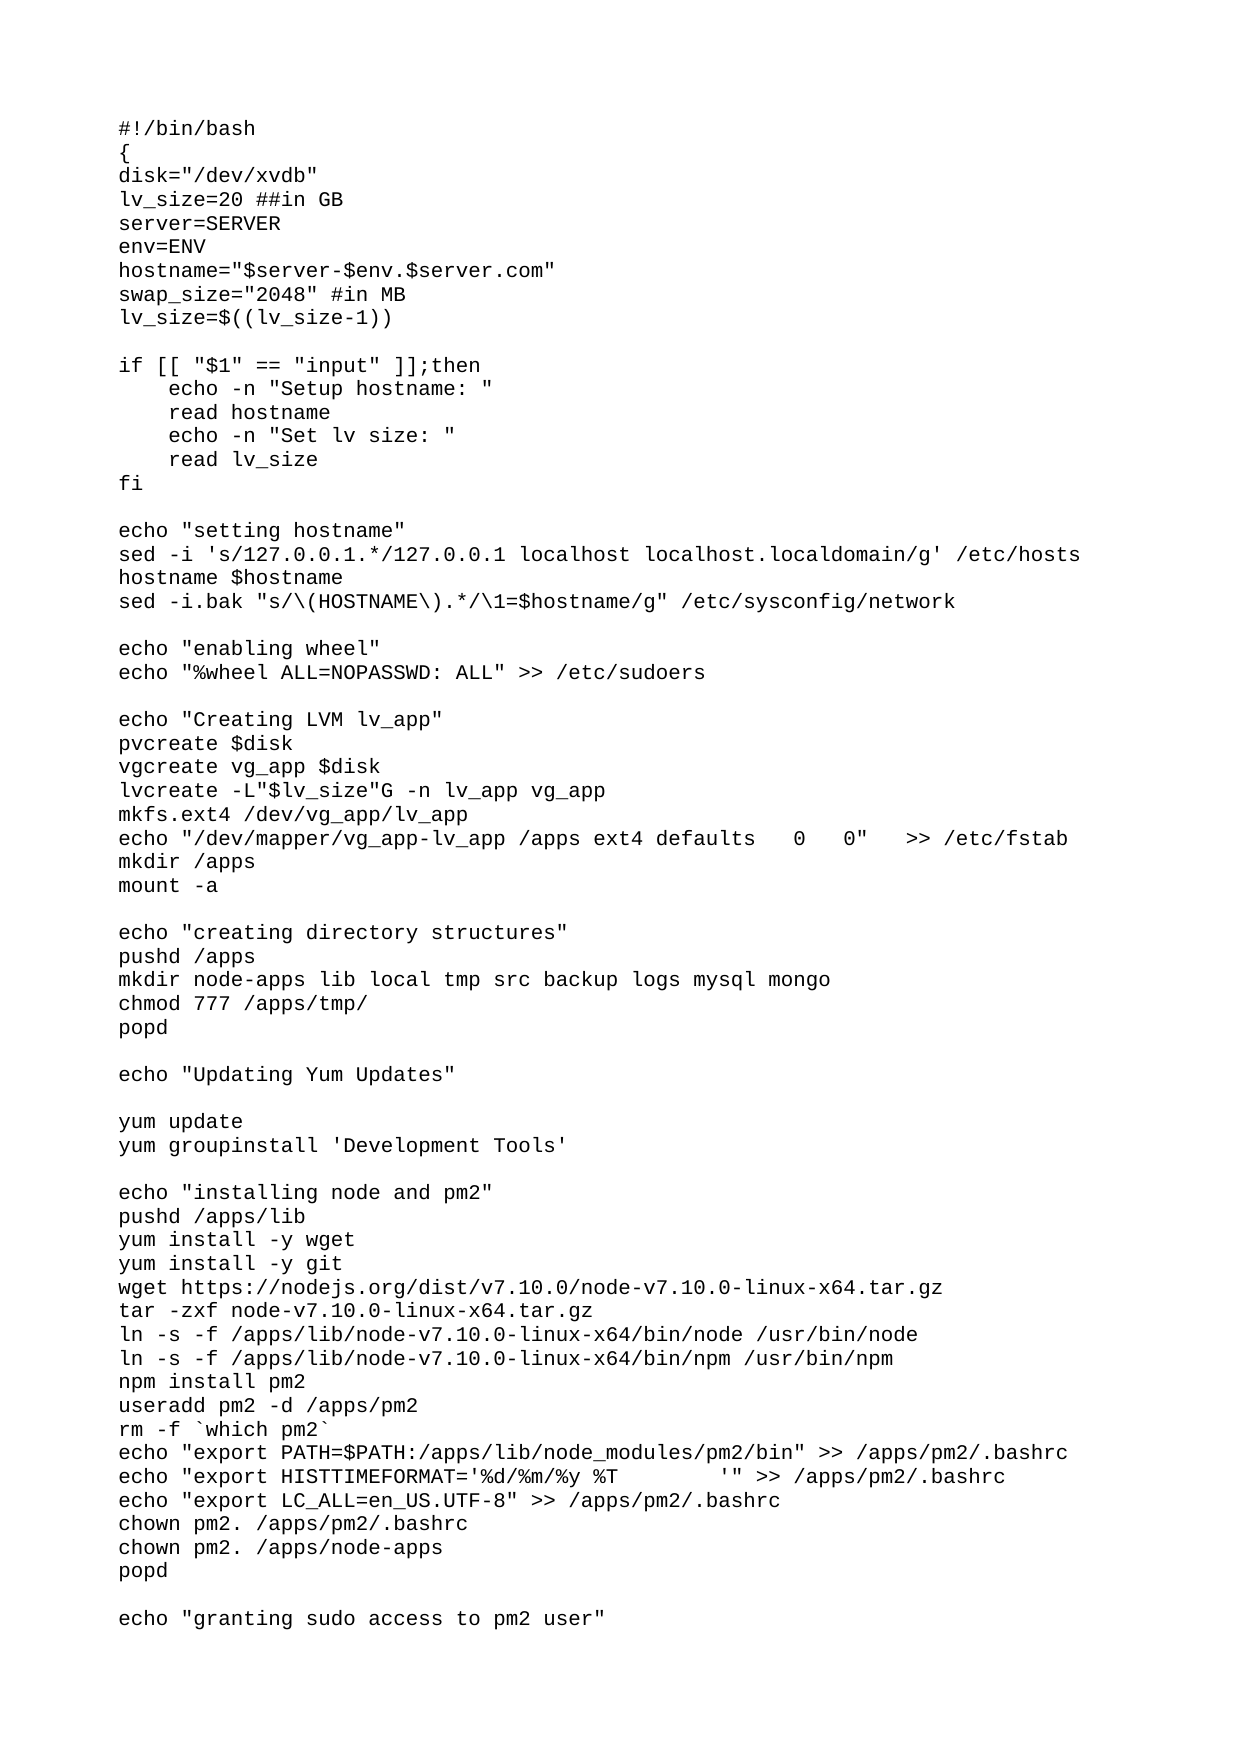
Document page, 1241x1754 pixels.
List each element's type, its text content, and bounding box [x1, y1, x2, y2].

text echo "granting sudo access to pm2 user" [118, 1608, 1122, 1631]
text #!/bin/bash [118, 118, 1122, 142]
text yum update [118, 1111, 1122, 1135]
text useradd pm2 -d /apps/pm2 [118, 1395, 1122, 1419]
text echo "/dev/mapper/vg_app-lv_app /apps ext4 defaults 0 0" >> /etc/fstab [118, 827, 1122, 851]
text echo "export LC_ALL=en_US.UTF-8" >> /apps/pm2/.bashrc [118, 1489, 1122, 1513]
text lvcreate -L"$lv_size"G -n lv_app vg_app [118, 780, 1122, 804]
text echo -n "Set lv size: " [118, 426, 1122, 449]
text mount -a [118, 875, 1122, 898]
text sed -i.bak "s/\(HOSTNAME\).*/\1=$hostname/g" /etc/sysconfig/network [118, 591, 1122, 615]
text read lv_size [118, 449, 1122, 473]
text popd [118, 1017, 1122, 1040]
text hostname $hostname [118, 567, 1122, 591]
text swap_size="2048" #in MB [118, 284, 1122, 307]
text chown pm2. /apps/node-apps [118, 1537, 1122, 1561]
text chown pm2. /apps/pm2/.bashrc [118, 1513, 1122, 1537]
text mkfs.ext4 /dev/vg_app/lv_app [118, 804, 1122, 827]
text echo "Updating Yum Updates" [118, 1064, 1122, 1088]
text yum install -y wget [118, 1229, 1122, 1253]
text hostname="$server-$env.$server.com" [118, 260, 1122, 284]
text pvcreate $disk [118, 733, 1122, 757]
text rm -f `which pm2` [118, 1419, 1122, 1442]
text echo "export HISTTIMEFORMAT='%d/%m/%y %T '" >> /apps/pm2/.bashrc [118, 1466, 1122, 1489]
text echo "installing node and pm2" [118, 1182, 1122, 1206]
text echo "%wheel ALL=NOPASSWD: ALL" >> /etc/sudoers [118, 662, 1122, 686]
text chmod 777 /apps/tmp/ [118, 993, 1122, 1017]
text yum install -y git [118, 1253, 1122, 1277]
text server=SERVER [118, 213, 1122, 236]
text echo "Creating LVM lv_app" [118, 709, 1122, 733]
text env=ENV [118, 236, 1122, 260]
text pushd /apps/lib [118, 1206, 1122, 1229]
text echo "enabling wheel" [118, 638, 1122, 662]
text sed -i 's/127.0.0.1.*/127.0.0.1 localhost localhost.localdomain/g' /etc/hosts [118, 544, 1122, 567]
text pushd /apps [118, 946, 1122, 969]
text ln -s -f /apps/lib/node-v7.10.0-linux-x64/bin/npm /usr/bin/npm [118, 1348, 1122, 1371]
text echo "creating directory structures" [118, 922, 1122, 946]
text echo "setting hostname" [118, 520, 1122, 544]
text tar -zxf node-v7.10.0-linux-x64.tar.gz [118, 1300, 1122, 1324]
text { [118, 142, 1122, 165]
text read hostname [118, 402, 1122, 426]
text disk="/dev/xvdb" [118, 165, 1122, 189]
text npm install pm2 [118, 1371, 1122, 1395]
text echo -n "Setup hostname: " [118, 378, 1122, 402]
text yum groupinstall 'Development Tools' [118, 1135, 1122, 1158]
text echo "export PATH=$PATH:/apps/lib/node_modules/pm2/bin" >> /apps/pm2/.bashrc [118, 1442, 1122, 1466]
text fi [118, 473, 1122, 496]
text lv_size=$((lv_size-1)) [118, 307, 1122, 331]
text popd [118, 1561, 1122, 1584]
text ln -s -f /apps/lib/node-v7.10.0-linux-x64/bin/node /usr/bin/node [118, 1324, 1122, 1348]
text mkdir /apps [118, 851, 1122, 875]
text if [[ "$1" == "input" ]];then [118, 354, 1122, 378]
text vgcreate vg_app $disk [118, 757, 1122, 780]
text wget https://nodejs.org/dist/v7.10.0/node-v7.10.0-linux-x64.tar.gz [118, 1277, 1122, 1300]
text lv_size=20 ##in GB [118, 189, 1122, 213]
text mkdir node-apps lib local tmp src backup logs mysql mongo [118, 969, 1122, 993]
